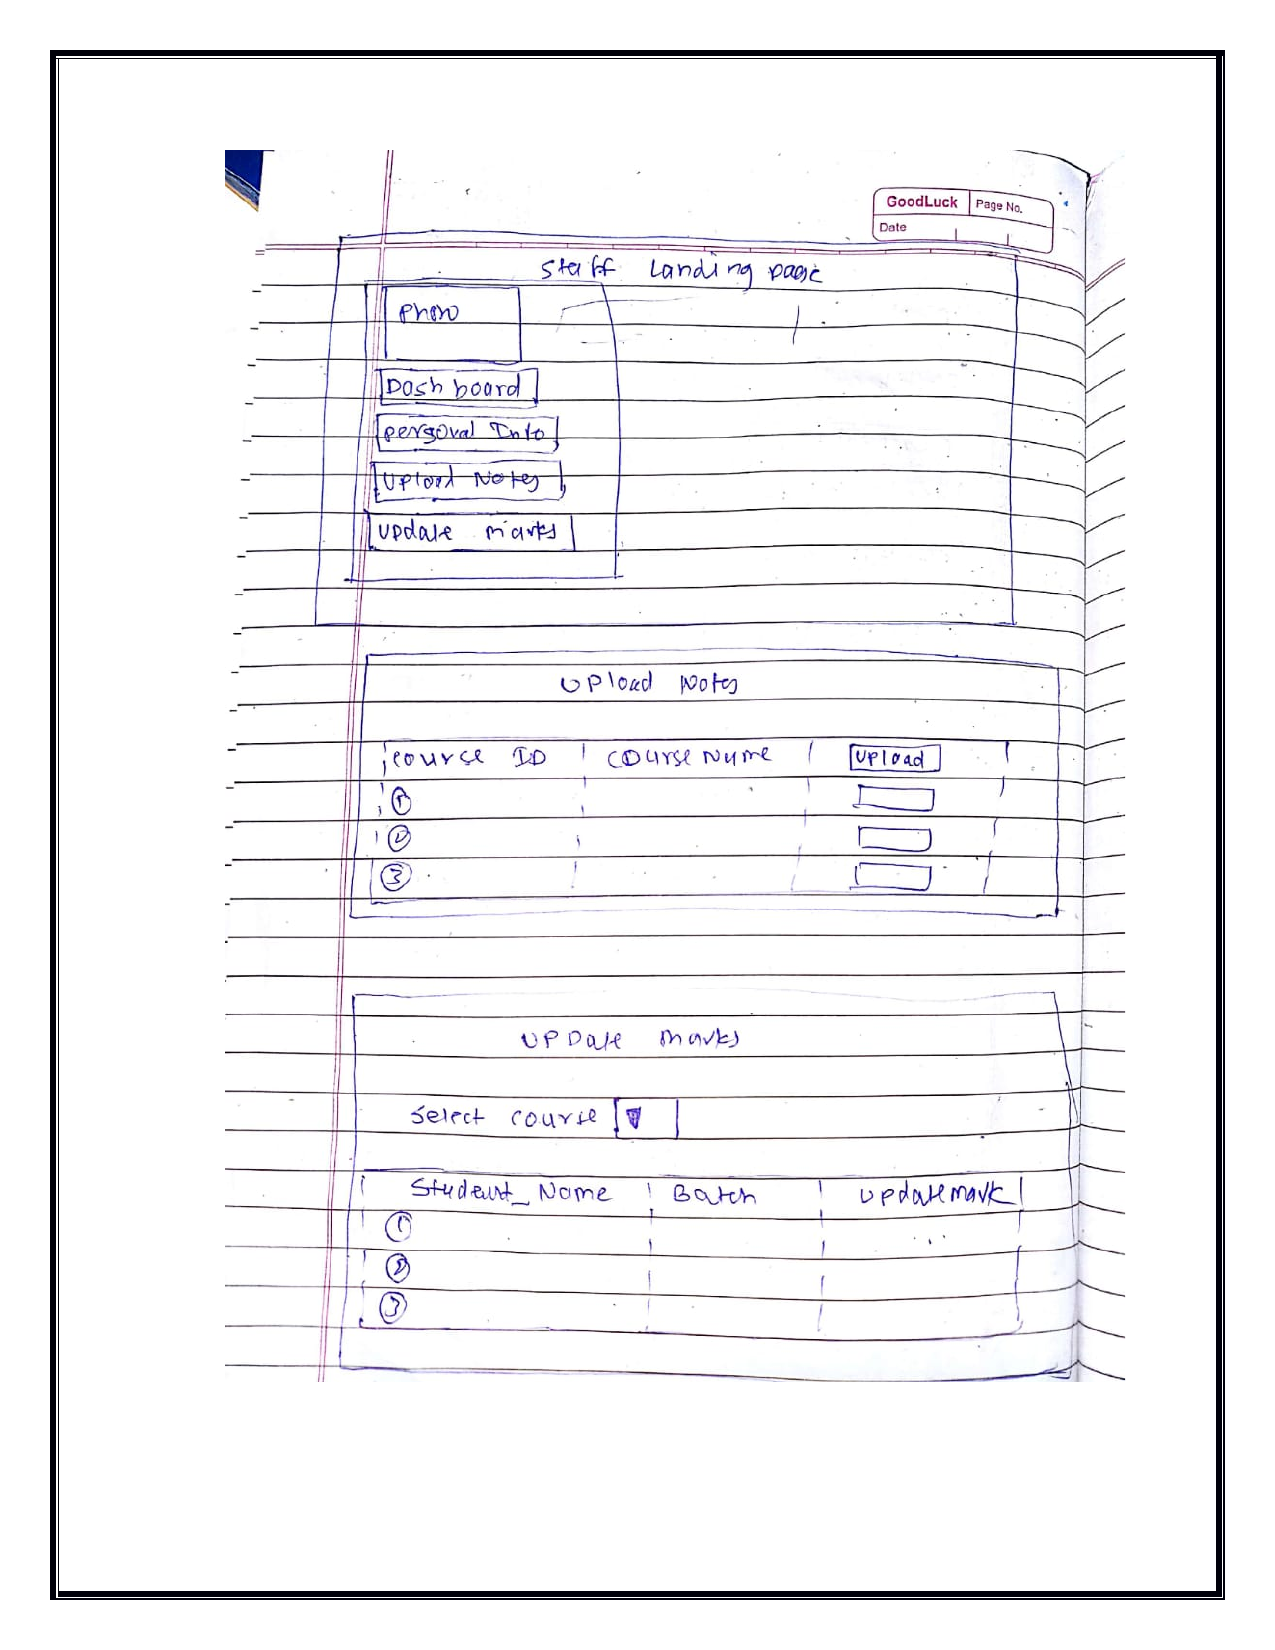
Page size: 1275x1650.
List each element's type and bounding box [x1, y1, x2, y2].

picture [225, 150, 1125, 1382]
